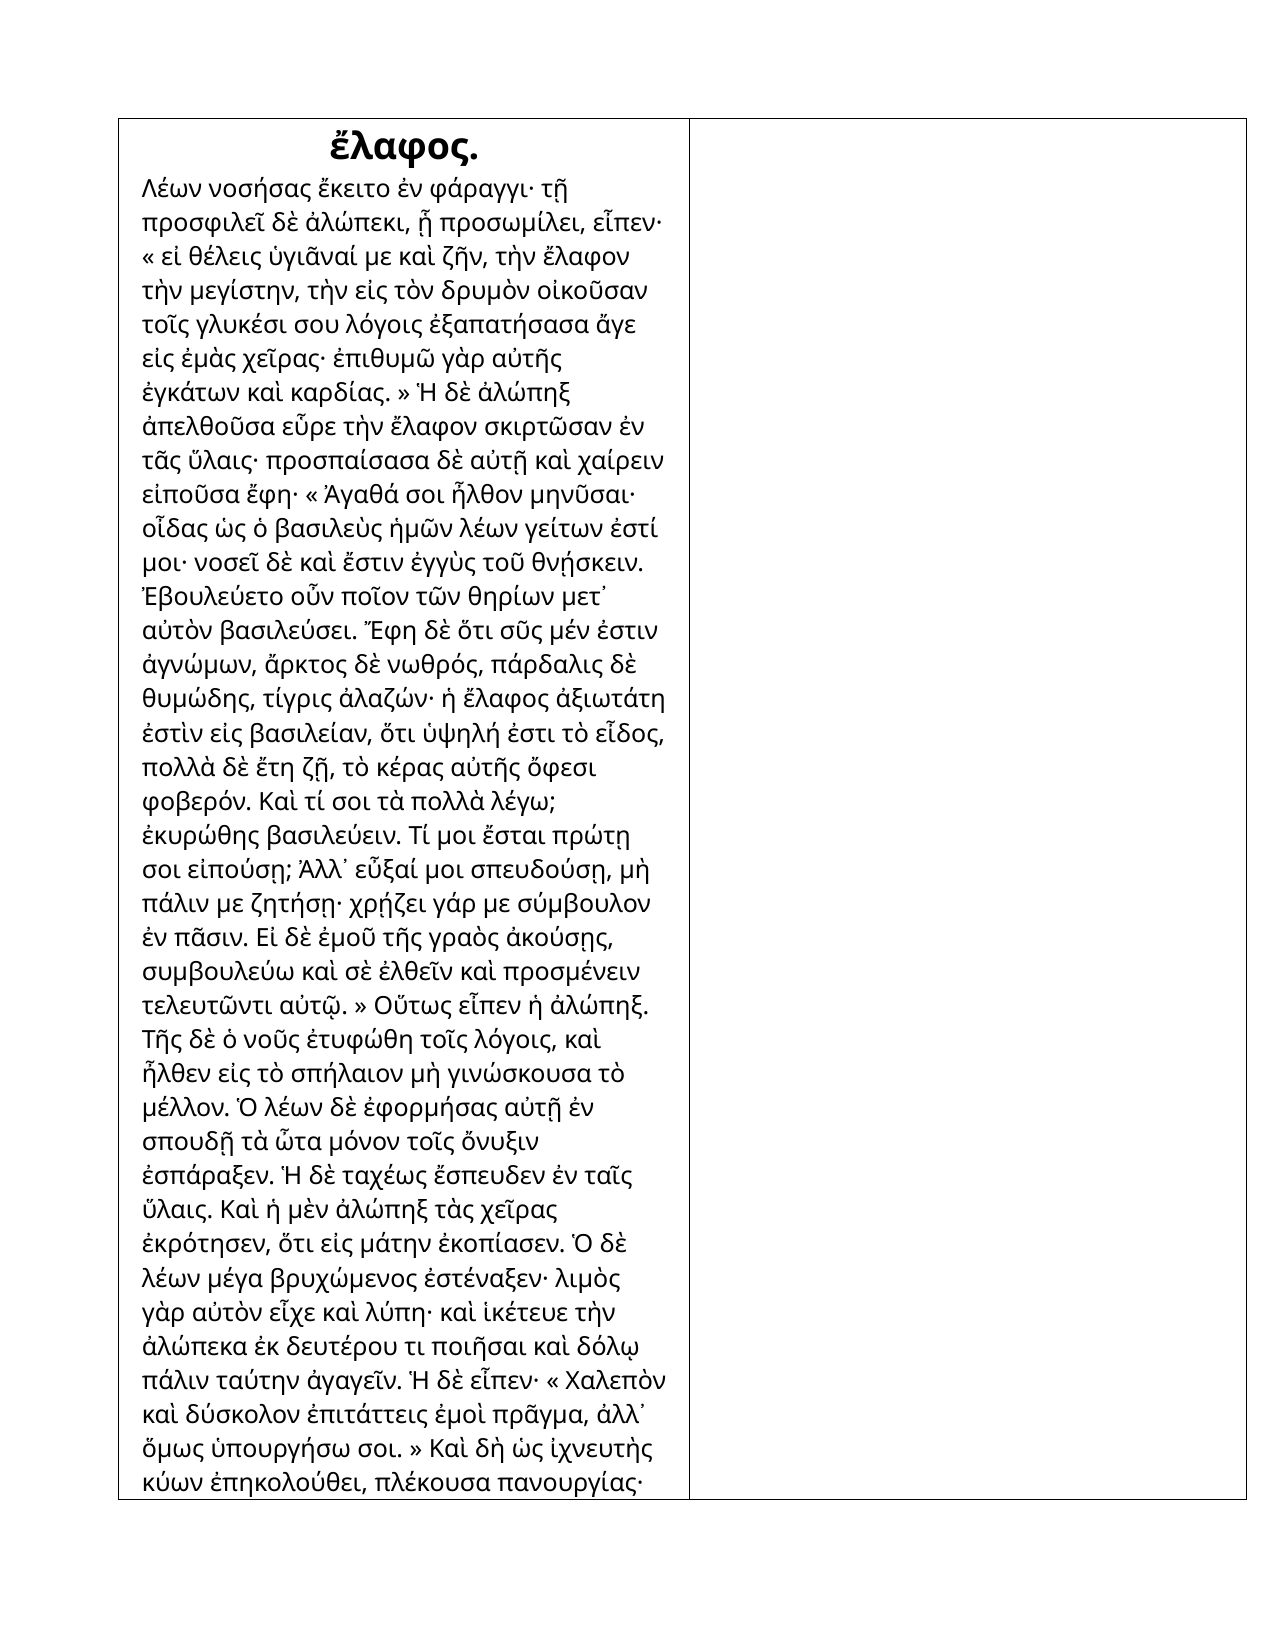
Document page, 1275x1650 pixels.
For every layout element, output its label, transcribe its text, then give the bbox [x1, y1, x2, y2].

table_cell ἔλαφος. Λέων νοσήσας ἔκειτο ἐν φάραγγι· τῇ προσφιλεῖ δὲ ἀλώπεκι, ᾗ προσωμίλει, εἶπεν· « εἰ θέλεις ὑγιᾶναί με καὶ ζῆν, τὴν ἔλαφον τὴν μεγίστην, τὴν εἰς τὸν δρυμὸν οἰκοῦσαν τοῖς γλυκέσι σου λόγοις ἐξαπατήσασα ἄγε εἰς ἐμὰς χεῖρας· ἐπιθυμῶ γὰρ αὐτῆς ἐγκάτων καὶ καρδίας. » Ἡ δὲ ἀλώπηξ ἀπελθοῦσα εὗρε τὴν ἔλαφον σκιρτῶσαν ἐν τᾶς ὕλαις· προσπαίσασα δὲ αὐτῇ καὶ χαίρειν εἰποῦσα ἔφη· « Ἀγαθά σοι ἦλθον μηνῦσαι· οἶδας ὡς ὁ βασιλεὺς ἡμῶν λέων γείτων ἐστί μοι· νοσεῖ δὲ καὶ ἔστιν ἐγγὺς τοῦ θνῄσκειν. Ἐβουλεύετο οὖν ποῖον τῶν θηρίων μετ᾿ αὐτὸν βασιλεύσει. Ἔφη δὲ ὅτι σῦς μέν ἐστιν ἀγνώμων, ἄρκτος δὲ νωθρός, πάρδαλις δὲ θυμώδης, τίγρις ἀλαζών· ἡ ἔλαφος ἀξιωτάτη ἐστὶν εἰς βασιλείαν, ὅτι ὑψηλή ἐστι τὸ εἶδος, πολλὰ δὲ ἔτη ζῇ, τὸ κέρας αὐτῆς ὄφεσι φοβερόν. Καὶ τί σοι τὰ πολλὰ λέγω; ἐκυρώθης βασιλεύειν. Τί μοι ἔσται πρώτῃ σοι εἰπούσῃ; Ἀλλ᾿ εὖξαί μοι σπευδούσῃ, μὴ πάλιν με ζητήσῃ· χρῄζει γάρ με σύμβουλον ἐν πᾶσιν. Εἰ δὲ ἐμοῦ τῆς γραὸς ἀκούσῃς, συμβουλεύω καὶ σὲ ἐλθεῖν καὶ προσμένειν τελευτῶντι αὐτῷ. » Οὕτως εἶπεν ἡ ἀλώπηξ. Τῆς δὲ ὁ νοῦς ἐτυφώθη τοῖς λόγοις, καὶ ἦλθεν εἰς τὸ σπήλαιον μὴ γινώσκουσα τὸ μέλλον. Ὁ λέων δὲ ἐφορμήσας αὐτῇ ἐν σπουδῇ τὰ ὦτα μόνον τοῖς ὄνυξιν ἐσπάραξεν. Ἡ δὲ ταχέως ἔσπευδεν ἐν ταῖς ὕλαις. Καὶ ἡ μὲν ἀλώπηξ τὰς χεῖρας ἐκρότησεν, ὅτι εἰς μάτην ἐκοπίασεν. Ὁ δὲ λέων μέγα βρυχώμενος ἐστέναξεν· λιμὸς γὰρ αὐτὸν εἶχε καὶ λύπη· καὶ ἱκέτευε τὴν ἀλώπεκα ἐκ δευτέρου τι ποιῆσαι καὶ δόλῳ πάλιν ταύτην ἀγαγεῖν. Ἡ δὲ εἶπεν· « Χαλεπὸν καὶ δύσκολον ἐπιτάττεις ἐμοὶ πρᾶγμα, ἀλλ᾿ ὅμως ὑπουργήσω σοι. » Καὶ δὴ ὡς ἰχνευτὴς κύων ἐπηκολούθει, πλέκουσα πανουργίας· [119, 119, 689, 1499]
table_cell [690, 119, 1246, 1499]
